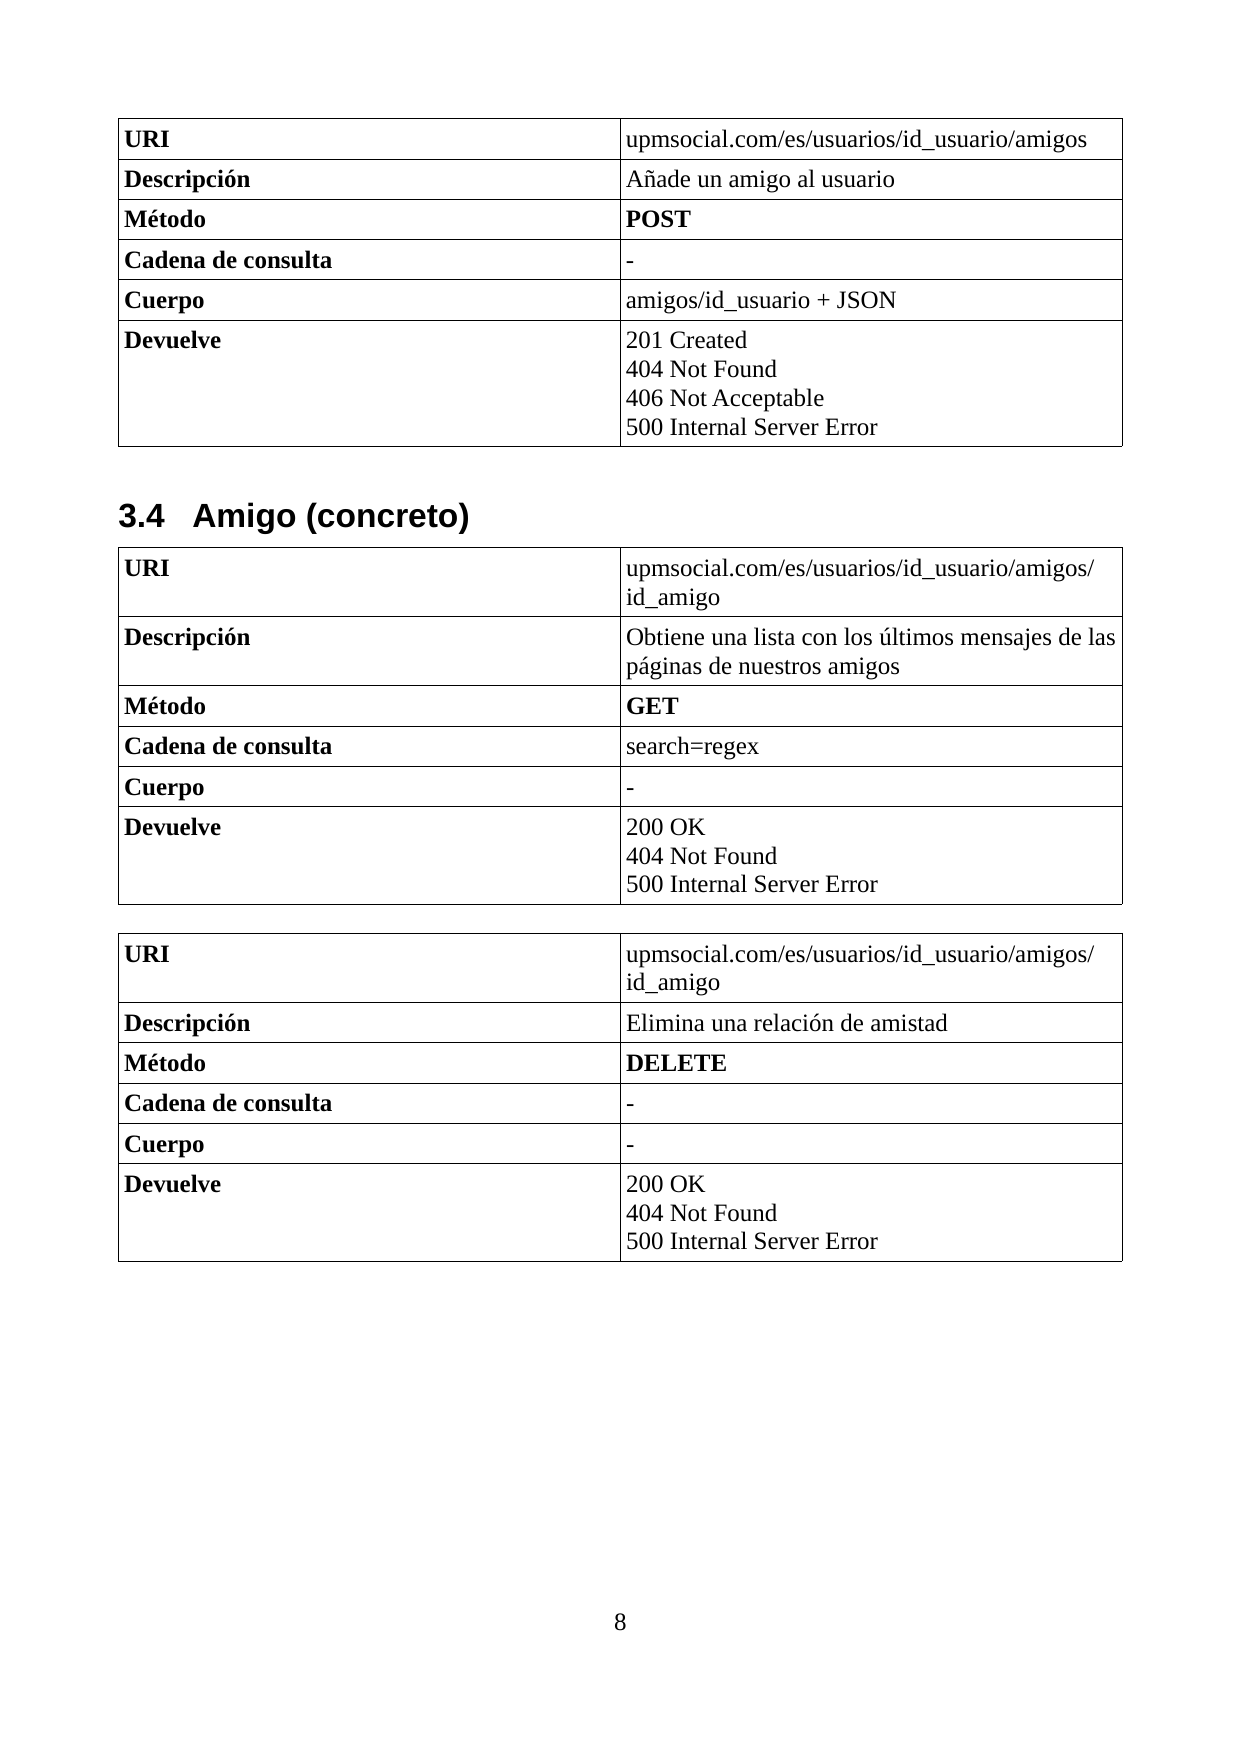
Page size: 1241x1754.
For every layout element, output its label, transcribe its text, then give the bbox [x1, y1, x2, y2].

table_cell Cuerpo [119, 767, 620, 806]
table_cell 200 OK 404 Not Found 500 Internal Server Error [621, 807, 1122, 904]
table_cell - [621, 240, 1122, 279]
table_cell - [621, 1084, 1122, 1123]
table_cell DELETE [621, 1043, 1122, 1082]
table_cell Método [119, 1043, 620, 1082]
table_cell Cuerpo [119, 1124, 620, 1163]
table_cell Método [119, 686, 620, 726]
table_cell search=regex [621, 727, 1122, 766]
table_cell Devuelve [119, 807, 620, 904]
table_cell Descripción [119, 617, 620, 685]
table_cell GET [621, 686, 1122, 726]
table_header upmsocial.com/es/usuarios/id_usuario/amigos/id_amigo [621, 548, 1122, 616]
table_cell Elimina una relación de amistad [621, 1003, 1122, 1042]
table_cell 200 OK 404 Not Found 500 Internal Server Error [621, 1164, 1122, 1261]
table_cell Cuerpo [119, 280, 620, 320]
table_cell Devuelve [119, 321, 620, 446]
table_cell 201 Created 404 Not Found 406 Not Acceptable 500 Internal Server Error [621, 321, 1122, 446]
table_header URI [119, 934, 620, 1002]
table_cell - [621, 1124, 1122, 1163]
table_cell Cadena de consulta [119, 240, 620, 279]
table_cell Descripción [119, 1003, 620, 1042]
table_cell Cadena de consulta [119, 1084, 620, 1123]
table_cell Obtiene una lista con los últimos mensajes de las páginas de nuestros amigos [621, 617, 1122, 685]
table_header URI [119, 119, 620, 158]
table_header upmsocial.com/es/usuarios/id_usuario/amigos/id_amigo [621, 934, 1122, 1002]
table_cell amigos/id_usuario + JSON [621, 280, 1122, 320]
table_cell - [621, 767, 1122, 806]
table_header URI [119, 548, 620, 616]
table_cell Cadena de consulta [119, 727, 620, 766]
table_cell Descripción [119, 160, 620, 199]
table_header upmsocial.com/es/usuarios/id_usuario/amigos [621, 119, 1122, 158]
subtitle Amigo (concreto) [118, 496, 1122, 534]
table_cell Devuelve [119, 1164, 620, 1261]
table_cell Método [119, 200, 620, 239]
table_cell Añade un amigo al usuario [621, 160, 1122, 199]
table_cell POST [621, 200, 1122, 239]
